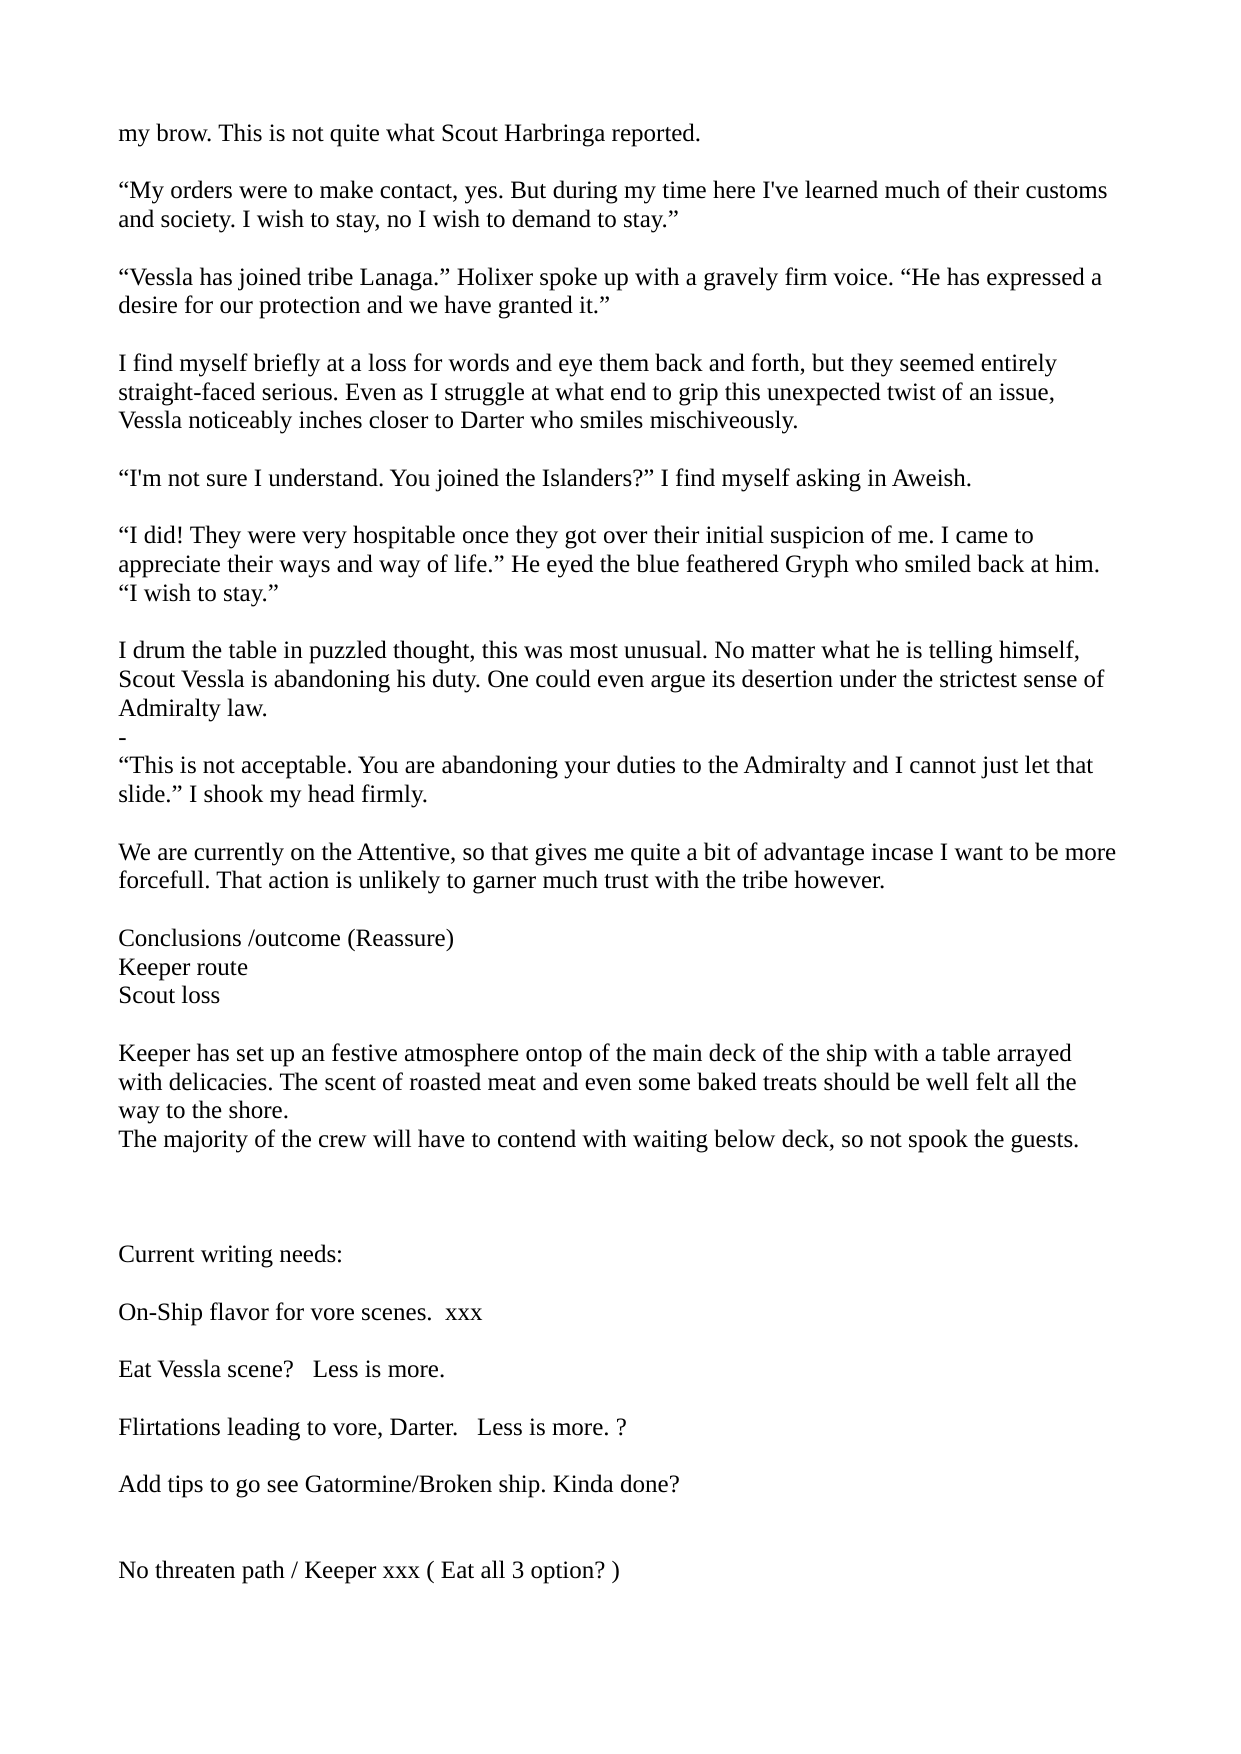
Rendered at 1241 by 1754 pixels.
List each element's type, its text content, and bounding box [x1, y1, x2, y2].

text We are currently on the Attentive, so that gives me quite a bit of advantage incase I want to be more forcefull. That action is unlikely to garner much trust with the tribe however. [118, 837, 1122, 894]
text No threaten path / Keeper xxx ( Eat all 3 option? ) [118, 1556, 1122, 1584]
text “Vessla has joined tribe Lanaga.” Holixer spoke up with a gravely firm voice. “He has expressed a desire for our protection and we have granted it.” [118, 262, 1122, 319]
text Scout loss [118, 981, 1122, 1009]
text Current writing needs: [118, 1239, 1122, 1268]
text Flirtations leading to vore, Darter. Less is more. ? [118, 1412, 1122, 1441]
text I drum the table in puzzled thought, this was most unusual. No matter what he is telling himself, Scout Vessla is abandoning his duty. One could even argue its desertion under the strictest sense of Admiralty law. [118, 636, 1122, 722]
text “My orders were to make contact, yes. But during my time here I've learned much of their customs and society. I wish to stay, no I wish to demand to stay.” [118, 176, 1122, 233]
text Add tips to go see Gatormine/Broken ship. Kinda done? [118, 1469, 1122, 1498]
text I find myself briefly at a loss for words and eye them back and forth, but they seemed entirely straight-faced serious. Even as I struggle at what end to grip this unexpected twist of an issue, Vessla noticeably inches closer to Darter who smiles mischiveously. [118, 348, 1122, 434]
text Eat Vessla scene? Less is more. [118, 1354, 1122, 1383]
text “I did! They were very hospitable once they got over their initial suspicion of me. I came to appreciate their ways and way of life.” He eyed the blue feathered Gryph who smiled back at him. “I wish to stay.” [118, 521, 1122, 607]
text “This is not acceptable. You are abandoning your duties to the Admiralty and I cannot just let that slide.” I shook my head firmly. [118, 751, 1122, 808]
text The majority of the crew will have to contend with waiting below deck, so not spook the guests. [118, 1124, 1122, 1153]
text Keeper route [118, 952, 1122, 981]
text my brow. This is not quite what Scout Harbringa reported. [118, 118, 1122, 147]
text Keeper has set up an festive atmosphere ontop of the main deck of the ship with a table arrayed with delicacies. The scent of roasted meat and even some baked treats should be well felt all the way to the shore. [118, 1038, 1122, 1124]
text On-Ship flavor for vore scenes. xxx [118, 1297, 1122, 1326]
text Conclusions /outcome (Reassure) [118, 923, 1122, 952]
text - [118, 722, 1122, 751]
text “I'm not sure I understand. You joined the Islanders?” I find myself asking in Aweish. [118, 463, 1122, 492]
